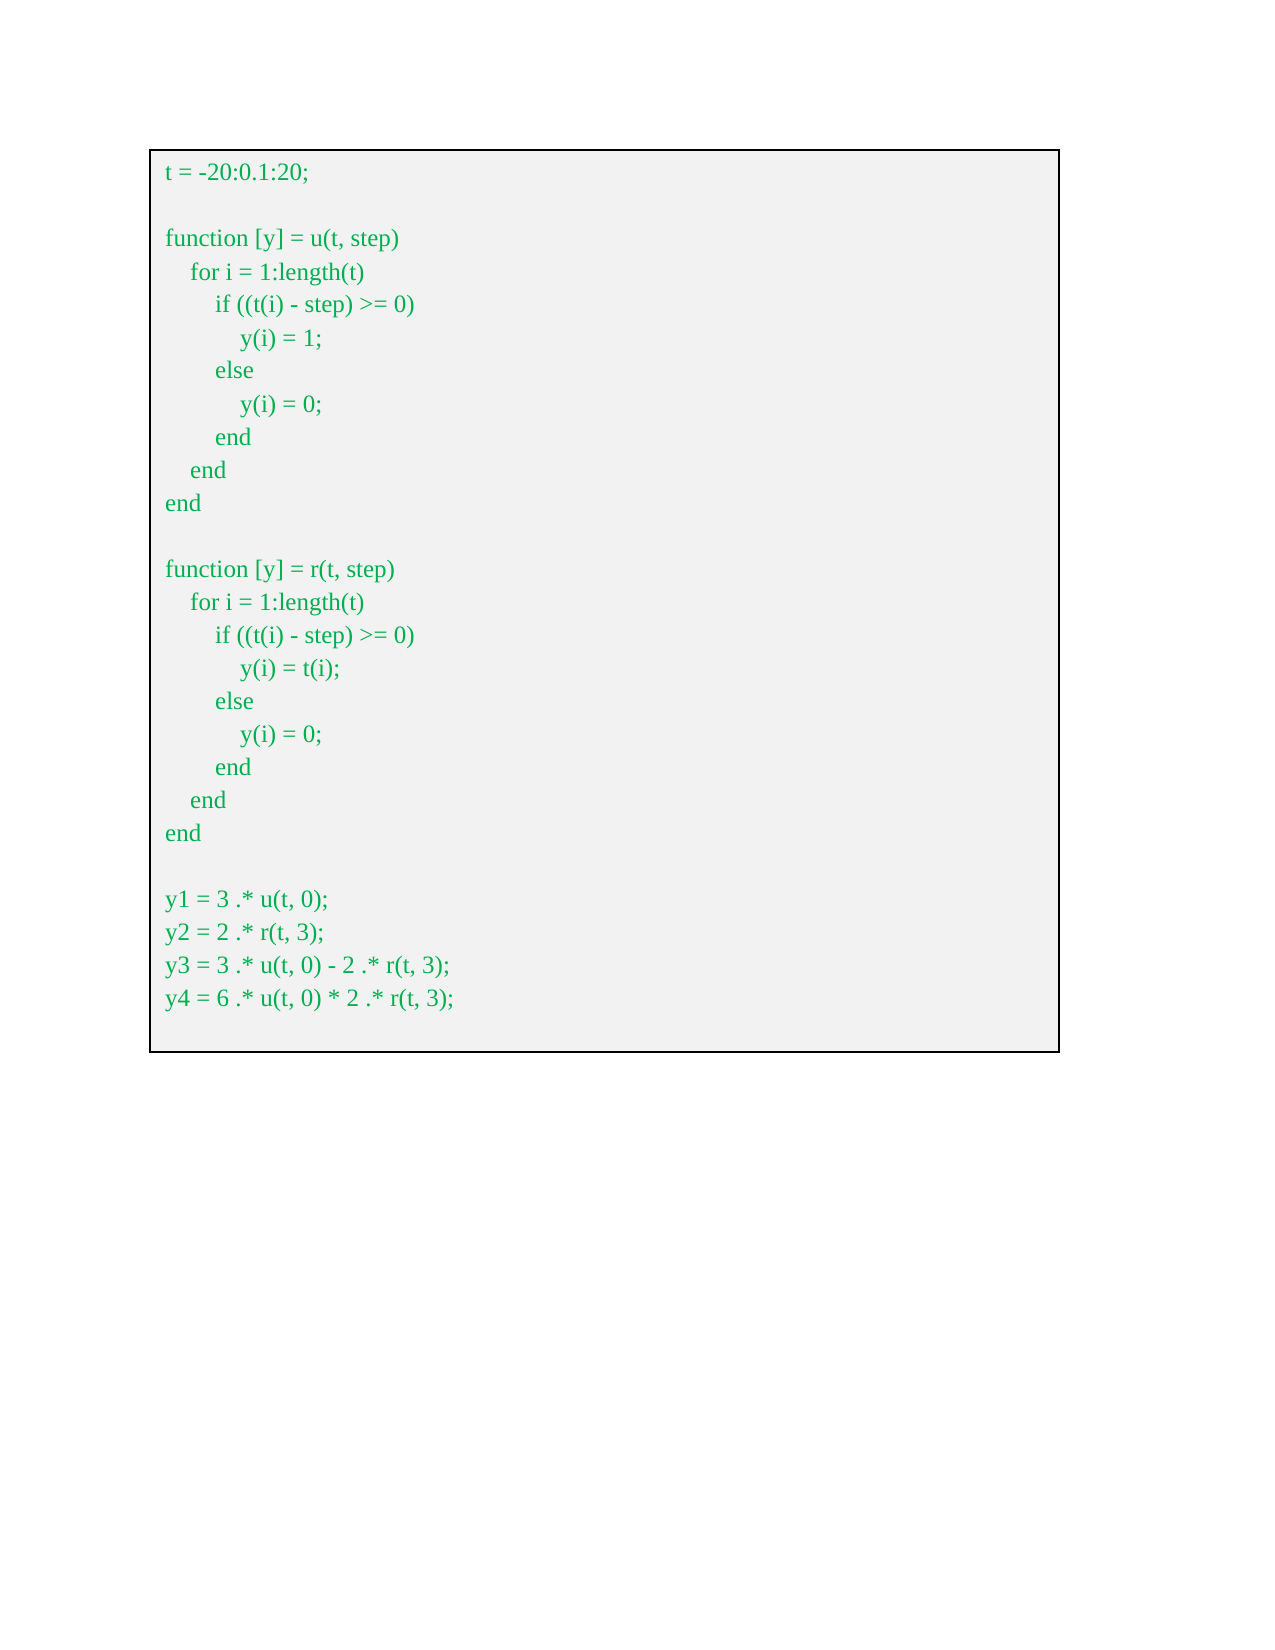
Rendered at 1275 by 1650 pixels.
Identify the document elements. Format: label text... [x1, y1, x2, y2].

text for i = 1:length(t) [165, 257, 1044, 285]
text y1 = 3 .* u(t, 0); [165, 884, 1044, 913]
text y(i) = 0; [165, 719, 1044, 748]
text y(i) = 0; [165, 389, 1044, 417]
text y(i) = 1; [165, 323, 1044, 351]
text end [165, 455, 1044, 483]
text end [165, 785, 1044, 814]
text end [165, 752, 1044, 781]
text function [y] = u(t, step) [165, 223, 1044, 252]
text if ((t(i) - step) >= 0) [165, 289, 1044, 318]
text else [165, 356, 1044, 384]
text end [165, 422, 1044, 450]
text end [165, 818, 1044, 847]
text if ((t(i) - step) >= 0) [165, 620, 1044, 648]
text end [165, 488, 1044, 516]
text function [y] = r(t, step) [165, 554, 1044, 582]
text for i = 1:length(t) [165, 587, 1044, 616]
text t = -20:0.1:20; [165, 157, 1044, 186]
text else [165, 686, 1044, 714]
text y3 = 3 .* u(t, 0) - 2 .* r(t, 3); [165, 950, 1044, 979]
text y(i) = t(i); [165, 653, 1044, 682]
text y4 = 6 .* u(t, 0) * 2 .* r(t, 3); [165, 983, 1044, 1012]
text y2 = 2 .* r(t, 3); [165, 917, 1044, 946]
